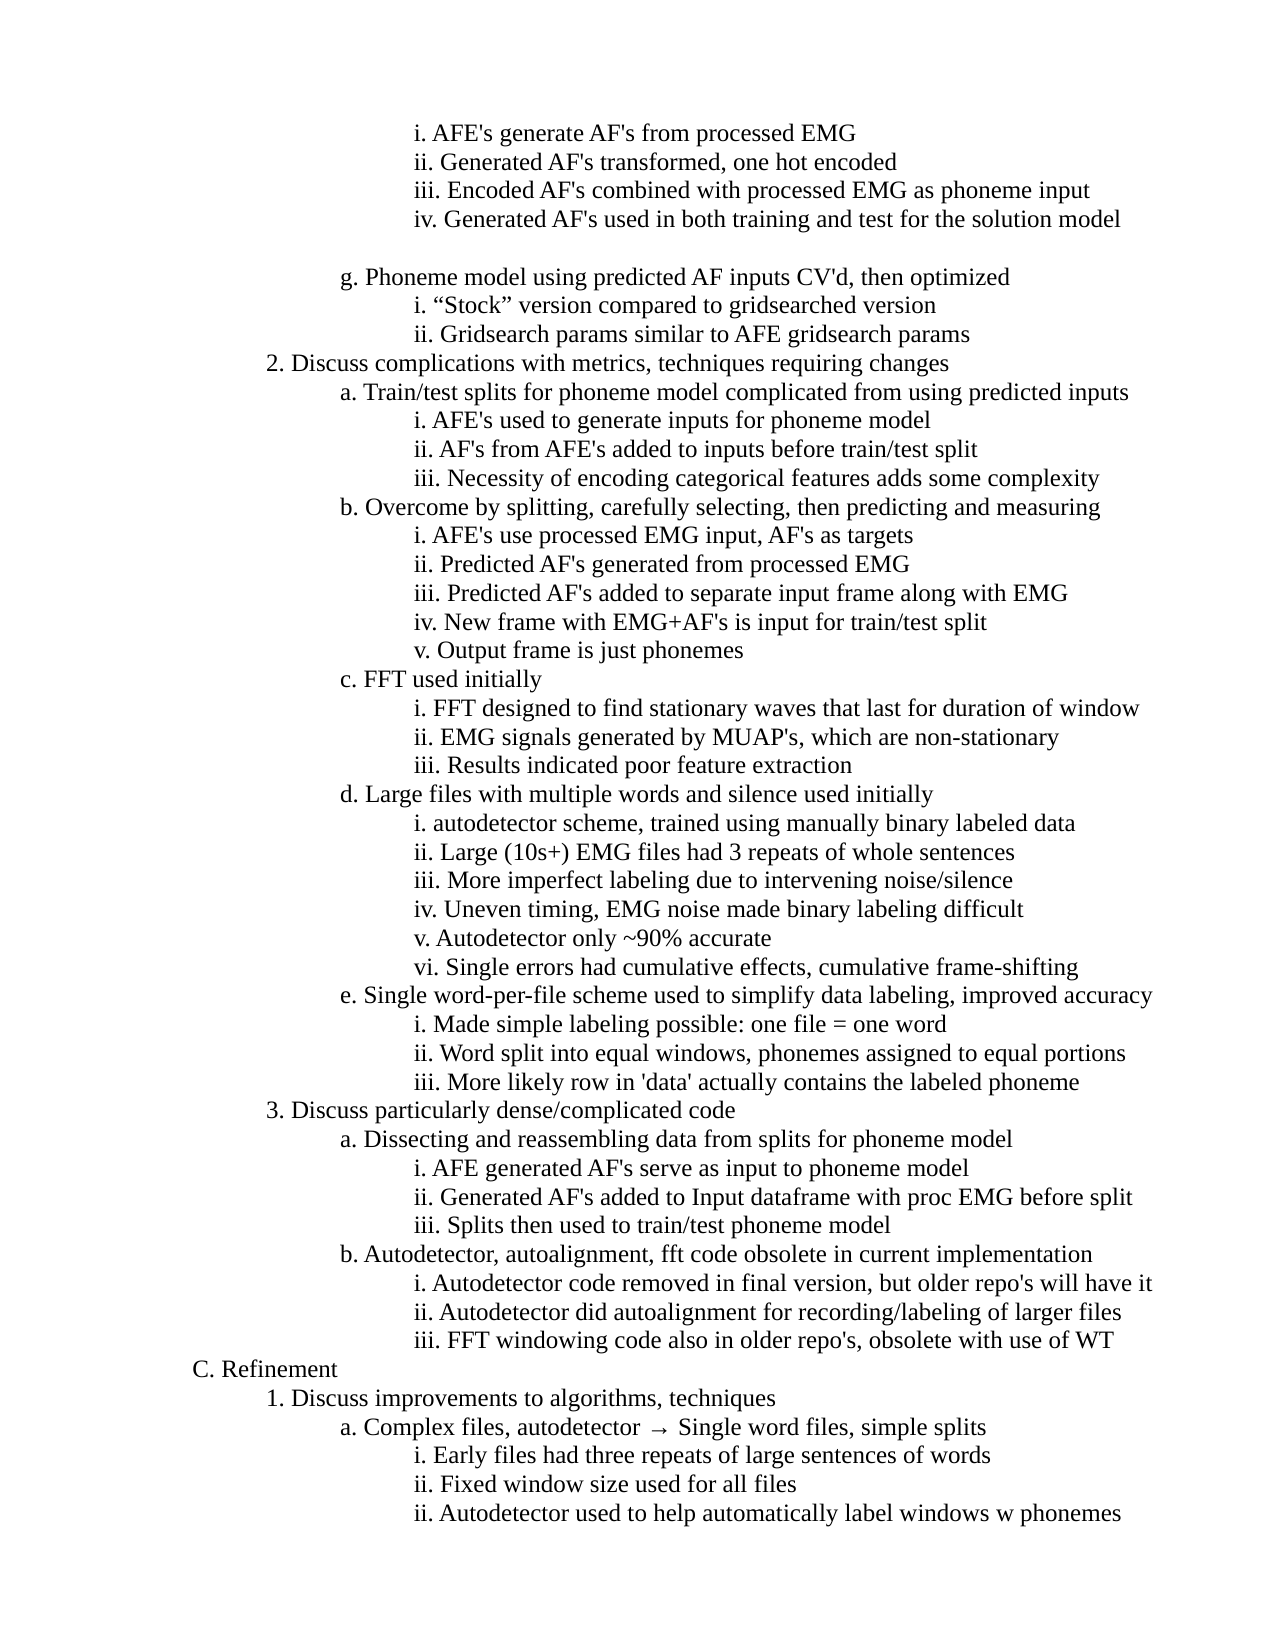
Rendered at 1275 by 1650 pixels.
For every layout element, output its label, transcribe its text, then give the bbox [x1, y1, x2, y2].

text i. autodetector scheme, trained using manually binary labeled data [118, 808, 1157, 837]
text v. Autodetector only ~90% accurate [118, 923, 1157, 952]
text ii. AF's from AFE's added to inputs before train/test split [118, 434, 1157, 463]
text i. Autodetector code removed in final version, but older repo's will have it [118, 1268, 1157, 1297]
text a. Dissecting and reassembling data from splits for phoneme model [118, 1124, 1157, 1153]
text iii. Predicted AF's added to separate input frame along with EMG [118, 578, 1157, 607]
text i. AFE's generate AF's from processed EMG [118, 118, 1157, 147]
text vi. Single errors had cumulative effects, cumulative frame-shifting [118, 952, 1157, 981]
text iv. New frame with EMG+AF's is input for train/test split [118, 607, 1157, 636]
text iii. More imperfect labeling due to intervening noise/silence [118, 866, 1157, 894]
text 3. Discuss particularly dense/complicated code [118, 1096, 1157, 1124]
text 1. Discuss improvements to algorithms, techniques [118, 1383, 1157, 1412]
text iii. Necessity of encoding categorical features adds some complexity [118, 463, 1157, 492]
text v. Output frame is just phonemes [118, 636, 1157, 664]
text iii. More likely row in 'data' actually contains the labeled phoneme [118, 1067, 1157, 1096]
text iii. Encoded AF's combined with processed EMG as phoneme input [118, 176, 1157, 204]
text i. AFE generated AF's serve as input to phoneme model [118, 1153, 1157, 1182]
text ii. Word split into equal windows, phonemes assigned to equal portions [118, 1038, 1157, 1067]
text b. Autodetector, autoalignment, fft code obsolete in current implementation [118, 1239, 1157, 1268]
text c. FFT used initially [118, 664, 1157, 693]
text ii. Autodetector did autoalignment for recording/labeling of larger files [118, 1297, 1157, 1326]
text iv. Uneven timing, EMG noise made binary labeling difficult [118, 894, 1157, 923]
text i. “Stock” version compared to gridsearched version [118, 291, 1157, 319]
text i. Early files had three repeats of large sentences of words [118, 1441, 1157, 1469]
text ii. Large (10s+) EMG files had 3 repeats of whole sentences [118, 837, 1157, 866]
text a. Train/test splits for phoneme model complicated from using predicted inputs [118, 377, 1157, 406]
text i. AFE's used to generate inputs for phoneme model [118, 406, 1157, 434]
text d. Large files with multiple words and silence used initially [118, 779, 1157, 808]
text iv. Generated AF's used in both training and test for the solution model [118, 204, 1157, 233]
text a. Complex files, autodetector → Single word files, simple splits [118, 1412, 1157, 1441]
text iii. Splits then used to train/test phoneme model [118, 1211, 1157, 1239]
text ii. Generated AF's added to Input dataframe with proc EMG before split [118, 1182, 1157, 1211]
text 2. Discuss complications with metrics, techniques requiring changes [118, 348, 1157, 377]
text ii. Predicted AF's generated from processed EMG [118, 549, 1157, 578]
text iii. FFT windowing code also in older repo's, obsolete with use of WT [118, 1326, 1157, 1354]
text b. Overcome by splitting, carefully selecting, then predicting and measuring [118, 492, 1157, 521]
text ii. Gridsearch params similar to AFE gridsearch params [118, 319, 1157, 348]
text i. FFT designed to find stationary waves that last for duration of window ii. EMG signals generated by MUAP's, which are non-stationary [118, 693, 1157, 751]
text e. Single word-per-file scheme used to simplify data labeling, improved accuracy [118, 981, 1157, 1009]
text i. AFE's use processed EMG input, AF's as targets [118, 521, 1157, 549]
text iii. Results indicated poor feature extraction [118, 751, 1157, 779]
text ii. Autodetector used to help automatically label windows w phonemes [118, 1498, 1157, 1527]
text C. Refinement [118, 1354, 1157, 1383]
text i. Made simple labeling possible: one file = one word [118, 1009, 1157, 1038]
text ii. Generated AF's transformed, one hot encoded [118, 147, 1157, 176]
text g. Phoneme model using predicted AF inputs CV'd, then optimized [118, 262, 1157, 291]
text ii. Fixed window size used for all files [118, 1469, 1157, 1498]
